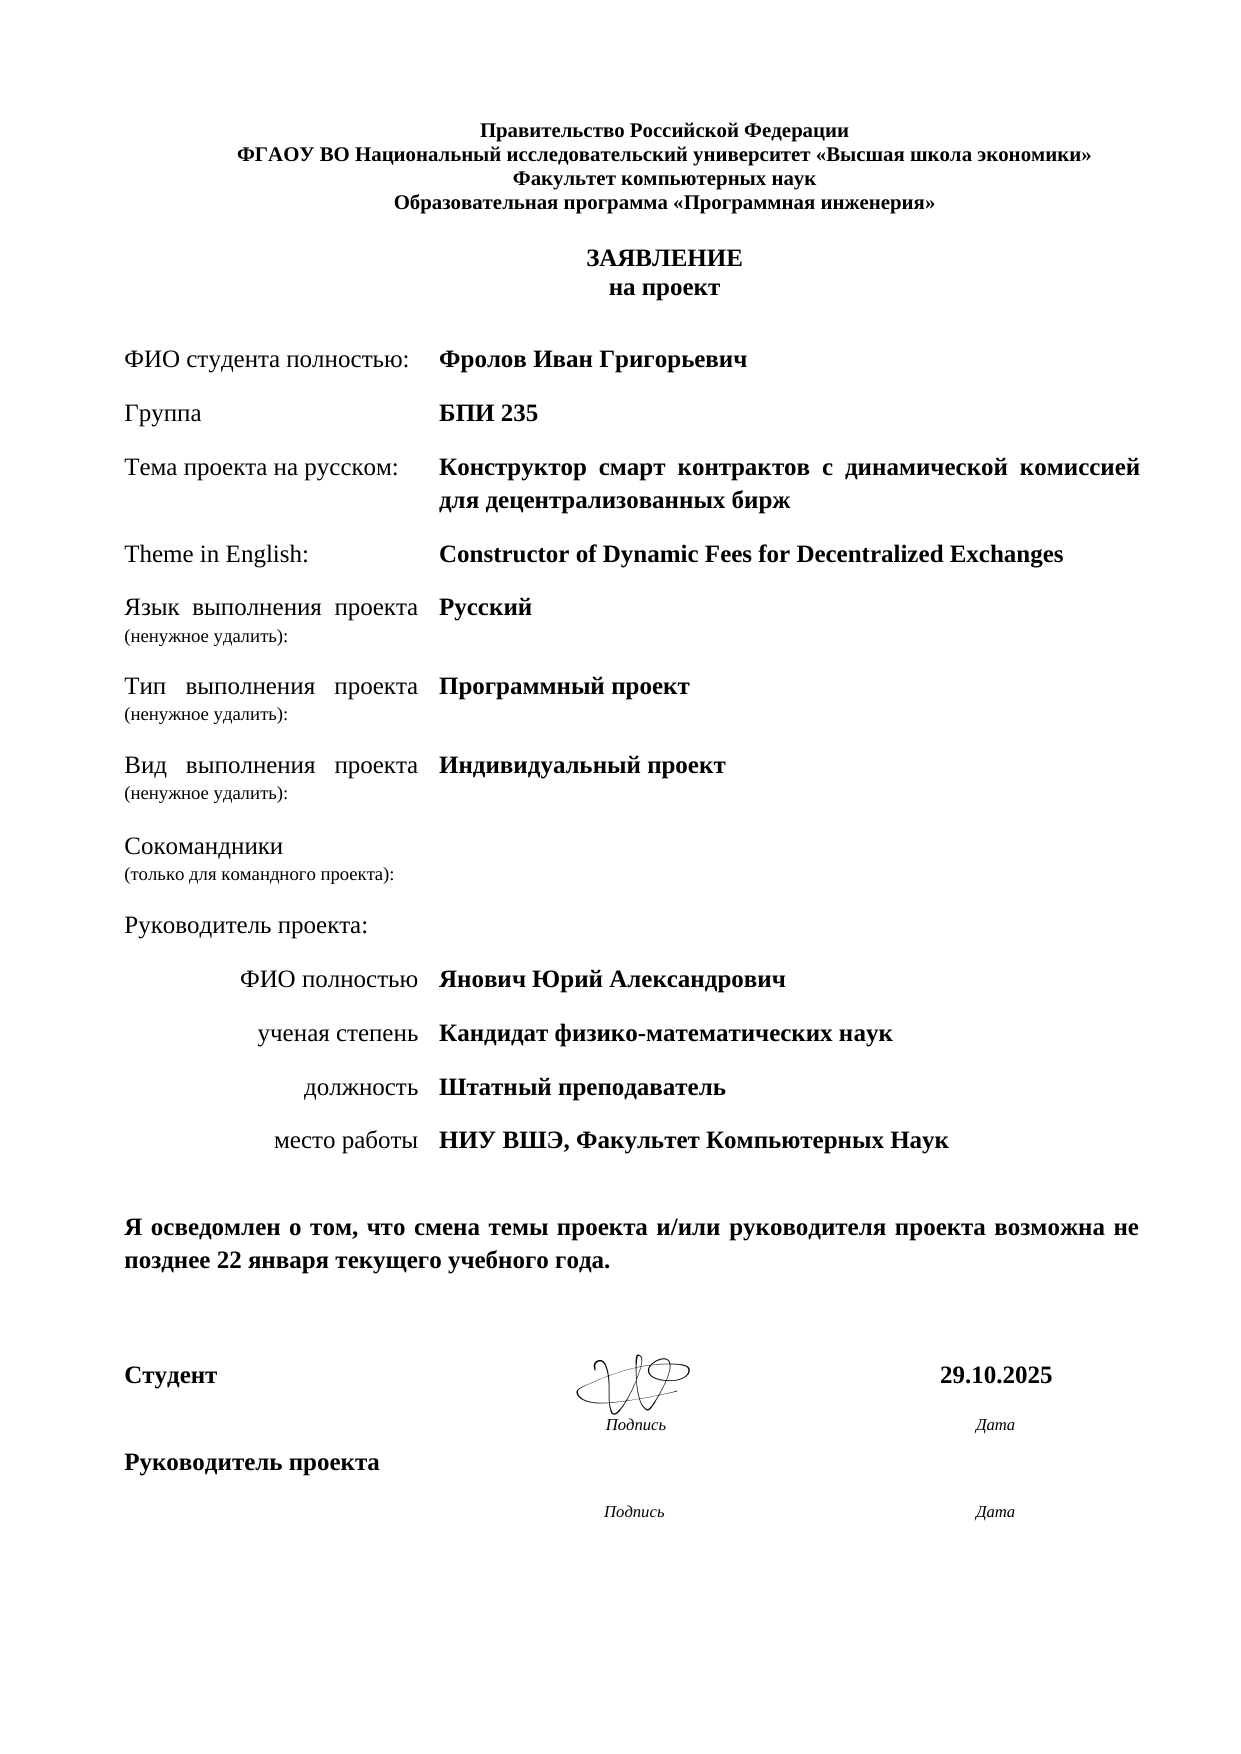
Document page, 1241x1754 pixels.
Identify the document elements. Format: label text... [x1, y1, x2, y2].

table_cell Theme in English: [114, 528, 428, 582]
text Факультет компьютерных наук [148, 166, 1181, 190]
table_cell Программный проект [429, 661, 1151, 739]
table_cell Конструктор смарт контрактов с динамической комиссией для децентрализованных бирж [429, 441, 1151, 528]
text Правительство Российской Федерации [148, 118, 1181, 142]
table_cell БПИ 235 [429, 388, 1151, 441]
table_cell Я осведомлен о том, что смена темы проекта и/или руководителя проекта возможна не позднее 22 января текущего учебного года. [114, 1202, 1151, 1289]
table_cell Руководитель проекта [114, 1404, 428, 1543]
table_cell ФИО полностью [114, 954, 428, 1007]
table_cell Дата Дата [841, 1404, 1151, 1543]
table_cell Руководитель проекта: [114, 900, 428, 953]
text на проект [148, 272, 1181, 301]
table_cell Янович Юрий Александрович [429, 954, 1151, 1007]
table_cell [429, 1350, 533, 1404]
table_cell Язык выполнения проекта (ненужное удалить): [114, 582, 428, 661]
table_cell [429, 900, 1151, 953]
table_cell НИУ ВШЭ, Факультет Компьютерных Наук [429, 1115, 1151, 1202]
table_cell 29.10.2025 [841, 1350, 1151, 1404]
picture [533, 1349, 736, 1421]
table_cell Constructor of Dynamic Fees for Decentralized Exchanges [429, 528, 1151, 582]
text Образовательная программа «Программная инженерия» [148, 190, 1181, 214]
table_cell Русский [429, 582, 1151, 661]
table_cell Тема проекта на русском: [114, 441, 428, 528]
table_cell Тип выполнения проекта (ненужное удалить): [114, 661, 428, 739]
table_cell Кандидат физико-математических наук [429, 1007, 1151, 1061]
table_cell Группа [114, 388, 428, 441]
table_cell должность [114, 1061, 428, 1115]
text ЗАЯВЛЕНИЕ [148, 243, 1181, 272]
table_cell Вид выполнения проекта (ненужное удалить): Сокомандники (только для командного проекта): [114, 739, 428, 899]
text ФГАОУ ВО Национальный исследовательский университет «Высшая школа экономики» [148, 142, 1181, 166]
table_cell ученая степень [114, 1007, 428, 1061]
table_cell [114, 1289, 1151, 1350]
table_cell Штатный преподаватель [429, 1061, 1151, 1115]
table_cell [736, 1350, 841, 1404]
table_cell Индивидуальный проект [429, 739, 1151, 899]
table_cell Подпись Подпись [429, 1404, 841, 1543]
table_header ФИО студента полностью: [114, 334, 428, 387]
table_cell Студент [114, 1350, 428, 1404]
table_cell место работы [114, 1115, 428, 1202]
table_header Фролов Иван Григорьевич [429, 334, 1151, 387]
